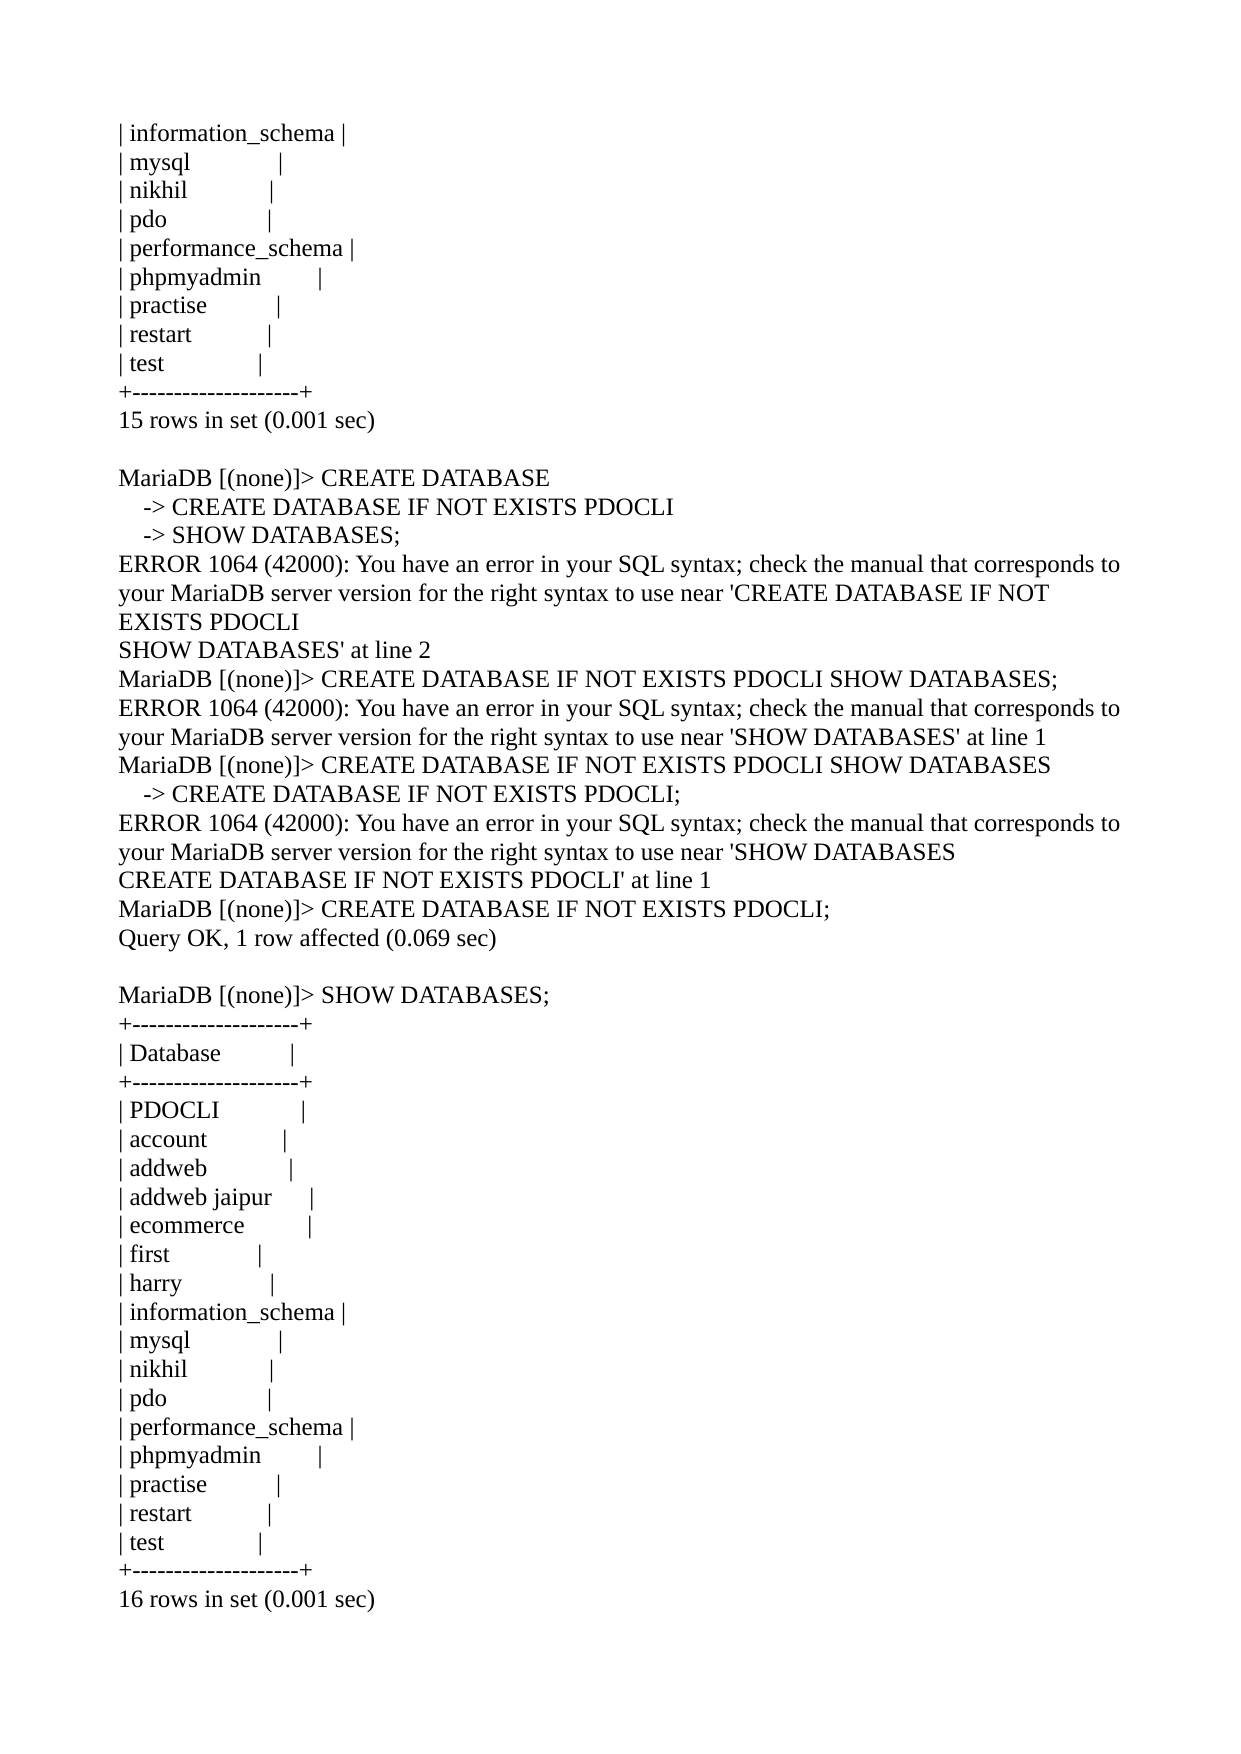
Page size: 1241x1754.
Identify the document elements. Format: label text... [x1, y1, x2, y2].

text | phpmyadmin | [118, 1441, 1122, 1469]
text | nikhil | [118, 1354, 1122, 1383]
text SHOW DATABASES' at line 2 [118, 636, 1122, 664]
text MariaDB [(none)]> CREATE DATABASE IF NOT EXISTS PDOCLI SHOW DATABASES; [118, 664, 1122, 693]
text MariaDB [(none)]> CREATE DATABASE IF NOT EXISTS PDOCLI; [118, 894, 1122, 923]
text | pdo | [118, 204, 1122, 233]
text | PDOCLI | [118, 1096, 1122, 1124]
text +--------------------+ [118, 1009, 1122, 1038]
text | restart | [118, 1498, 1122, 1527]
text -> CREATE DATABASE IF NOT EXISTS PDOCLI [118, 492, 1122, 521]
text | addweb jaipur | [118, 1182, 1122, 1211]
text | ecommerce | [118, 1211, 1122, 1239]
text | phpmyadmin | [118, 262, 1122, 291]
text ERROR 1064 (42000): You have an error in your SQL syntax; check the manual that corresponds to your MariaDB server version for the right syntax to use near 'SHOW DATABASES [118, 808, 1122, 866]
text | performance_schema | [118, 1412, 1122, 1441]
text | account | [118, 1124, 1122, 1153]
text -> SHOW DATABASES; [118, 521, 1122, 549]
text | practise | [118, 291, 1122, 319]
text | test | [118, 1527, 1122, 1556]
text 16 rows in set (0.001 sec) [118, 1584, 1122, 1613]
text | first | [118, 1239, 1122, 1268]
text 15 rows in set (0.001 sec) [118, 406, 1122, 434]
text MariaDB [(none)]> CREATE DATABASE IF NOT EXISTS PDOCLI SHOW DATABASES [118, 751, 1122, 779]
text | pdo | [118, 1383, 1122, 1412]
text | nikhil | [118, 176, 1122, 204]
text | practise | [118, 1469, 1122, 1498]
text | information_schema | [118, 118, 1122, 147]
text +--------------------+ [118, 1067, 1122, 1096]
text | information_schema | [118, 1297, 1122, 1326]
text | harry | [118, 1268, 1122, 1297]
text | mysql | [118, 147, 1122, 176]
text MariaDB [(none)]> CREATE DATABASE [118, 463, 1122, 492]
text +--------------------+ [118, 1556, 1122, 1584]
text CREATE DATABASE IF NOT EXISTS PDOCLI' at line 1 [118, 866, 1122, 894]
text ERROR 1064 (42000): You have an error in your SQL syntax; check the manual that corresponds to your MariaDB server version for the right syntax to use near 'CREATE DATABASE IF NOT EXISTS PDOCLI [118, 549, 1122, 636]
text | test | [118, 348, 1122, 377]
text | addweb | [118, 1153, 1122, 1182]
text Query OK, 1 row affected (0.069 sec) [118, 923, 1122, 952]
text MariaDB [(none)]> SHOW DATABASES; [118, 981, 1122, 1009]
text ERROR 1064 (42000): You have an error in your SQL syntax; check the manual that corresponds to your MariaDB server version for the right syntax to use near 'SHOW DATABASES' at line 1 [118, 693, 1122, 751]
text | performance_schema | [118, 233, 1122, 262]
text +--------------------+ [118, 377, 1122, 406]
text -> CREATE DATABASE IF NOT EXISTS PDOCLI; [118, 779, 1122, 808]
text | restart | [118, 319, 1122, 348]
text | Database | [118, 1038, 1122, 1067]
text | mysql | [118, 1326, 1122, 1354]
